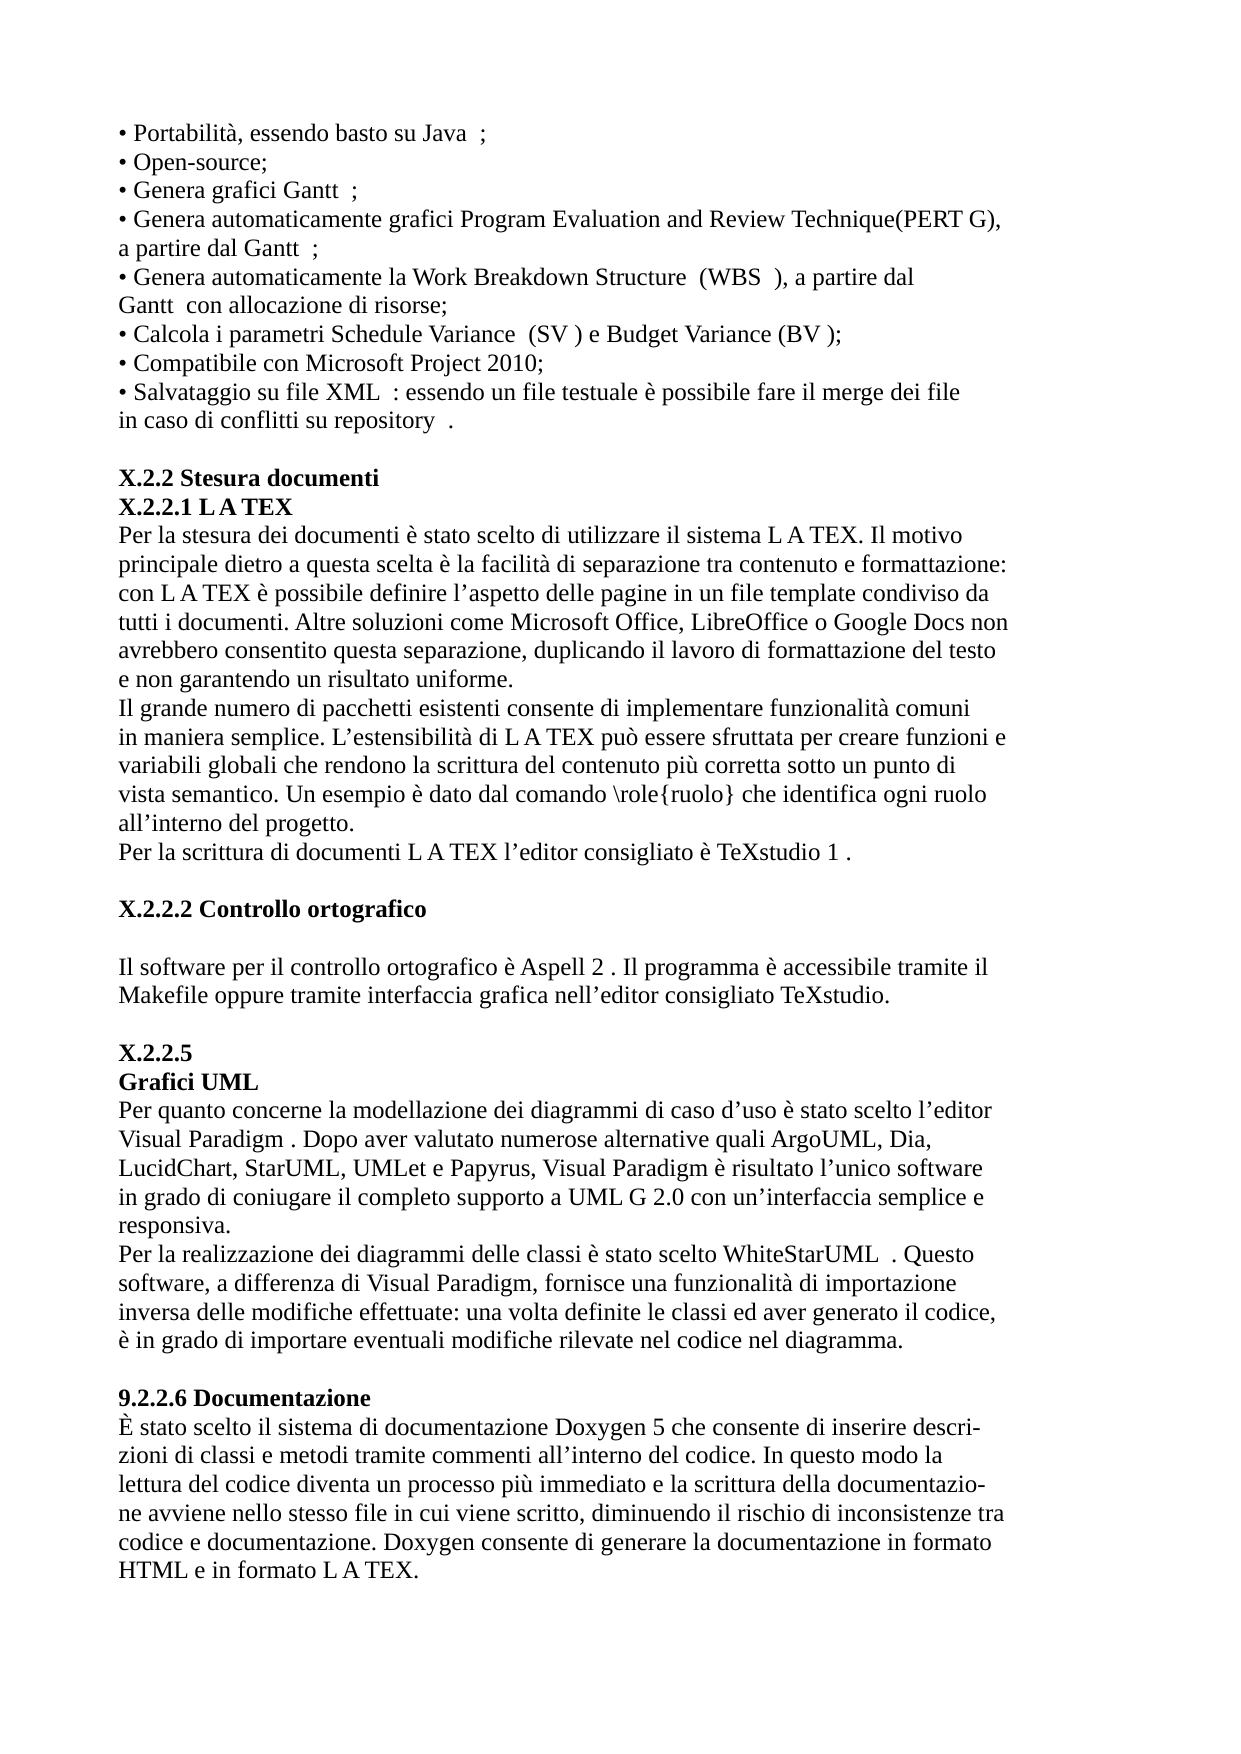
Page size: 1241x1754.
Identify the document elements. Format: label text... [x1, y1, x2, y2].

text con L A TEX è possibile definire l’aspetto delle pagine in un file template condiviso da [118, 578, 1122, 607]
text in grado di coniugare il completo supporto a UML G 2.0 con un’interfaccia semplice e [118, 1182, 1122, 1211]
text • Genera grafici Gantt ; [118, 176, 1122, 204]
text avrebbero consentito questa separazione, duplicando il lavoro di formattazione del testo [118, 636, 1122, 664]
text Grafici UML [118, 1067, 1122, 1096]
text vista semantico. Un esempio è dato dal comando \role{ruolo} che identifica ogni ruolo [118, 779, 1122, 808]
text ne avviene nello stesso file in cui viene scritto, diminuendo il rischio di inconsistenze tra [118, 1498, 1122, 1527]
text Il grande numero di pacchetti esistenti consente di implementare funzionalità comuni [118, 693, 1122, 722]
text • Salvataggio su file XML : essendo un file testuale è possibile fare il merge dei file [118, 377, 1122, 406]
text X.2.2.2 Controllo ortografico [118, 894, 1122, 923]
text • Genera automaticamente la Work Breakdown Structure (WBS ), a partire dal [118, 262, 1122, 291]
text HTML e in formato L A TEX. [118, 1556, 1122, 1584]
text variabili globali che rendono la scrittura del contenuto più corretta sotto un punto di [118, 751, 1122, 779]
text È stato scelto il sistema di documentazione Doxygen 5 che consente di inserire descri- [118, 1412, 1122, 1441]
text 9.2.2.6 Documentazione [118, 1383, 1122, 1412]
text X.2.2.5 [118, 1038, 1122, 1067]
text Per la scrittura di documenti L A TEX l’editor consigliato è TeXstudio 1 . [118, 837, 1122, 866]
text all’interno del progetto. [118, 808, 1122, 837]
text in maniera semplice. L’estensibilità di L A TEX può essere sfruttata per creare funzioni e [118, 722, 1122, 751]
text principale dietro a questa scelta è la facilità di separazione tra contenuto e formattazione: [118, 549, 1122, 578]
text e non garantendo un risultato uniforme. [118, 664, 1122, 693]
text software, a differenza di Visual Paradigm, fornisce una funzionalità di importazione [118, 1268, 1122, 1297]
text • Portabilità, essendo basto su Java ; [118, 118, 1122, 147]
text • Open-source; [118, 147, 1122, 176]
text inversa delle modifiche effettuate: una volta definite le classi ed aver generato il codice, [118, 1297, 1122, 1326]
text Per la stesura dei documenti è stato scelto di utilizzare il sistema L A TEX. Il motivo [118, 521, 1122, 549]
text LucidChart, StarUML, UMLet e Papyrus, Visual Paradigm è risultato l’unico software [118, 1153, 1122, 1182]
text Il software per il controllo ortografico è Aspell 2 . Il programma è accessibile tramite il [118, 952, 1122, 981]
text lettura del codice diventa un processo più immediato e la scrittura della documentazio- [118, 1469, 1122, 1498]
text responsiva. [118, 1211, 1122, 1239]
text Visual Paradigm . Dopo aver valutato numerose alternative quali ArgoUML, Dia, [118, 1124, 1122, 1153]
text Per quanto concerne la modellazione dei diagrammi di caso d’uso è stato scelto l’editor [118, 1096, 1122, 1124]
text Makefile oppure tramite interfaccia grafica nell’editor consigliato TeXstudio. [118, 981, 1122, 1009]
text • Genera automaticamente grafici Program Evaluation and Review Technique(PERT G), [118, 204, 1122, 233]
text zioni di classi e metodi tramite commenti all’interno del codice. In questo modo la [118, 1441, 1122, 1469]
text tutti i documenti. Altre soluzioni come Microsoft Office, LibreOffice o Google Docs non [118, 607, 1122, 636]
text X.2.2.1 L A TEX [118, 492, 1122, 521]
text • Compatibile con Microsoft Project 2010; [118, 348, 1122, 377]
text • Calcola i parametri Schedule Variance (SV ) e Budget Variance (BV ); [118, 319, 1122, 348]
text a partire dal Gantt ; [118, 233, 1122, 262]
text Gantt con allocazione di risorse; [118, 291, 1122, 319]
text codice e documentazione. Doxygen consente di generare la documentazione in formato [118, 1527, 1122, 1556]
text è in grado di importare eventuali modifiche rilevate nel codice nel diagramma. [118, 1326, 1122, 1354]
text Per la realizzazione dei diagrammi delle classi è stato scelto WhiteStarUML . Questo [118, 1239, 1122, 1268]
text X.2.2 Stesura documenti [118, 463, 1122, 492]
text in caso di conflitti su repository . [118, 406, 1122, 434]
